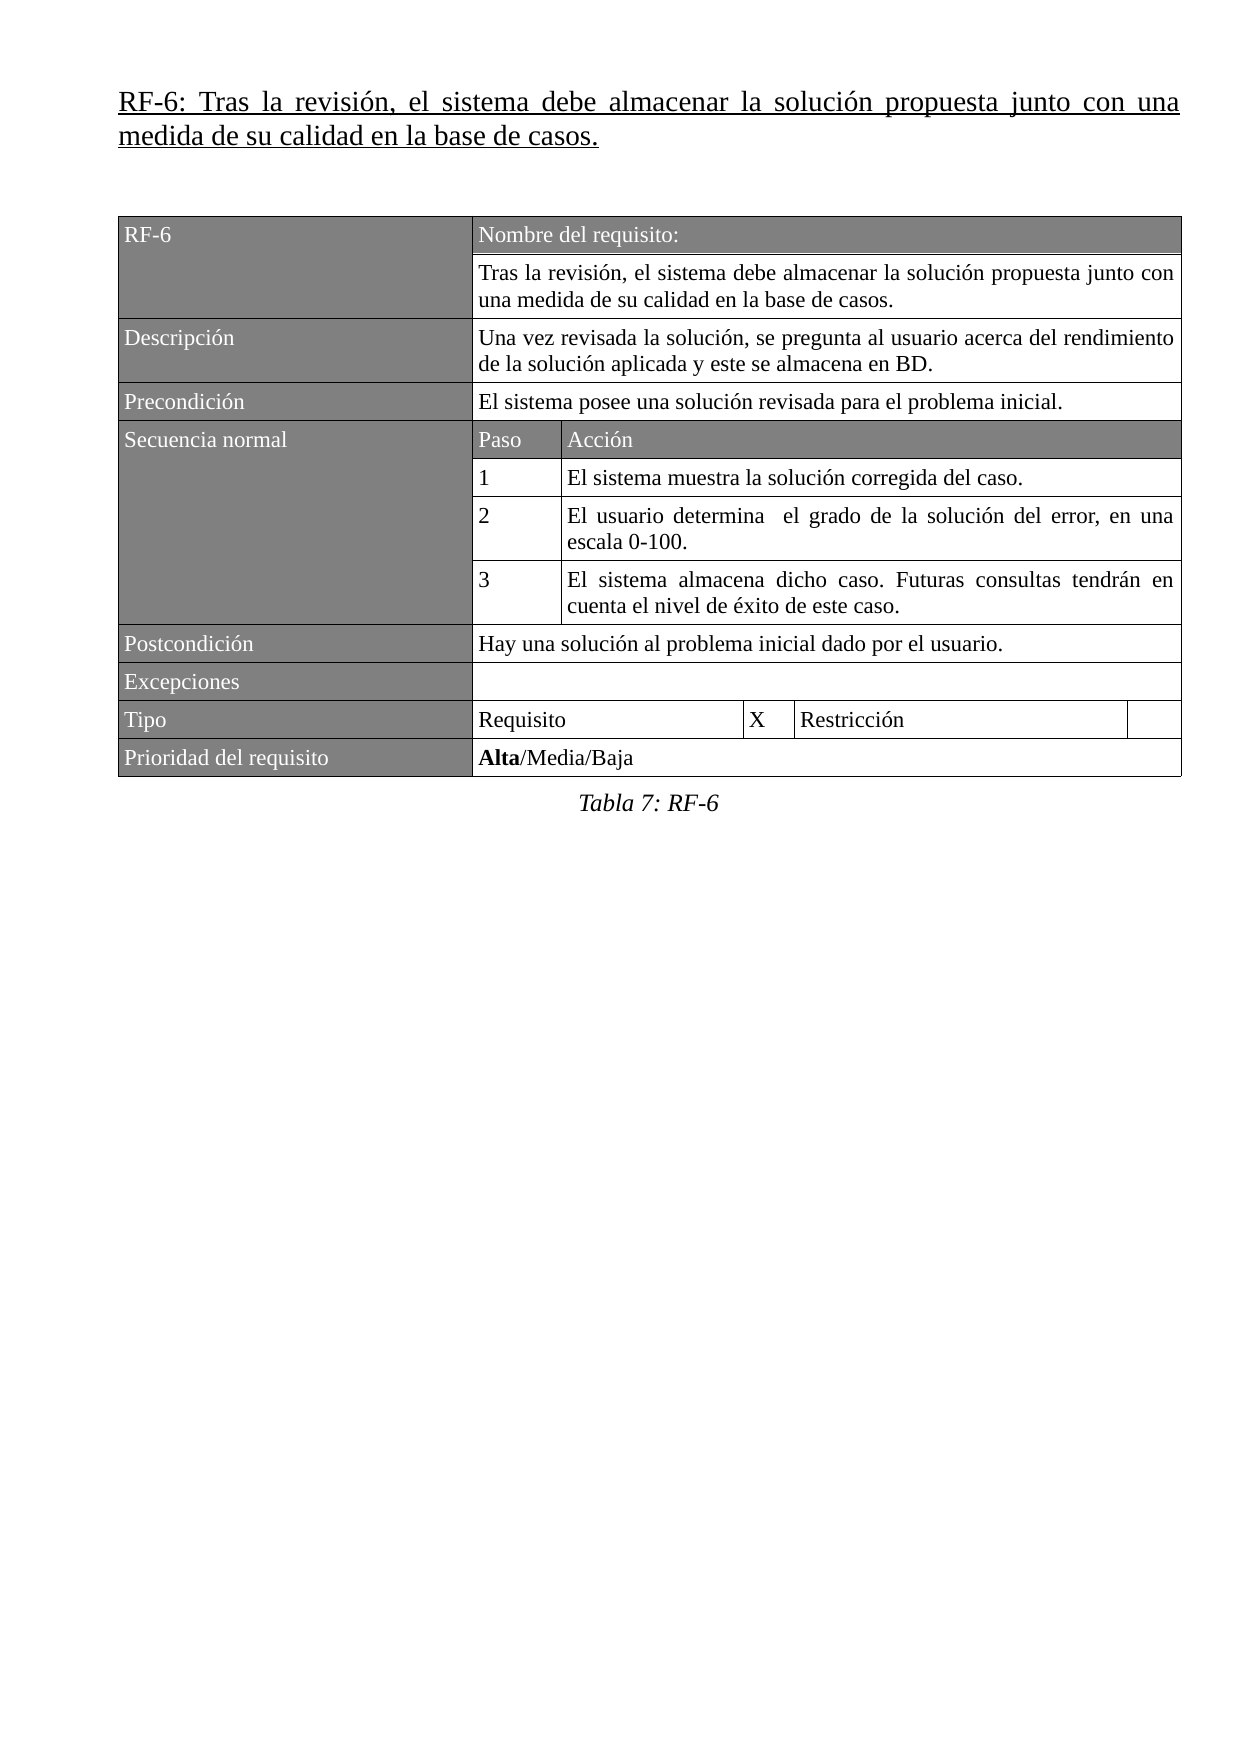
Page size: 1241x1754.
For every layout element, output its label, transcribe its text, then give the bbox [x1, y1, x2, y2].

table_cell Requisito [473, 701, 743, 738]
table_cell Prioridad del requisito [119, 739, 472, 776]
table_cell Secuencia normal [119, 421, 472, 624]
table_cell El sistema posee una solución revisada para el problema inicial. [473, 383, 1181, 420]
table_cell Una vez revisada la solución, se pregunta al usuario acerca del rendimiento de la solución aplicada y este se almacena en BD. [473, 319, 1181, 382]
table_cell El sistema muestra la solución corregida del caso. [562, 459, 1181, 496]
table_cell Acción [562, 421, 1181, 458]
table_cell [1128, 701, 1181, 738]
table_cell [473, 663, 1181, 700]
table_cell El sistema almacena dicho caso. Futuras consultas tendrán en cuenta el nivel de éxito de este caso. [562, 561, 1181, 624]
table_cell Hay una solución al problema inicial dado por el usuario. [473, 625, 1181, 662]
table_cell Postcondición [119, 625, 472, 662]
table_cell Restricción [795, 701, 1127, 738]
table_cell Descripción [119, 319, 472, 382]
table_cell 1 [473, 459, 561, 496]
text Tabla 7: RF-6 [118, 788, 1181, 817]
table_cell El usuario determina el grado de la solución del error, en una escala 0-100. [562, 497, 1181, 560]
table_cell Tipo [119, 701, 472, 738]
table_cell Precondición [119, 383, 472, 420]
table_header Nombre del requisito: [473, 217, 1181, 253]
table_cell X [744, 701, 794, 738]
table_cell 3 [473, 561, 561, 624]
table_cell Tras la revisión, el sistema debe almacenar la solución propuesta junto con una medida de su calidad en la base de casos. [473, 255, 1181, 318]
subtitle RF-6: Tras la revisión, el sistema debe almacenar la solución propuesta junto con una medida de su calidad en la base de casos. [118, 84, 1181, 151]
table_cell Paso [473, 421, 561, 458]
table_cell Excepciones [119, 663, 472, 700]
table_cell 2 [473, 497, 561, 560]
table_cell Alta/Media/Baja [473, 739, 1181, 776]
table_header RF-6 [119, 217, 472, 318]
